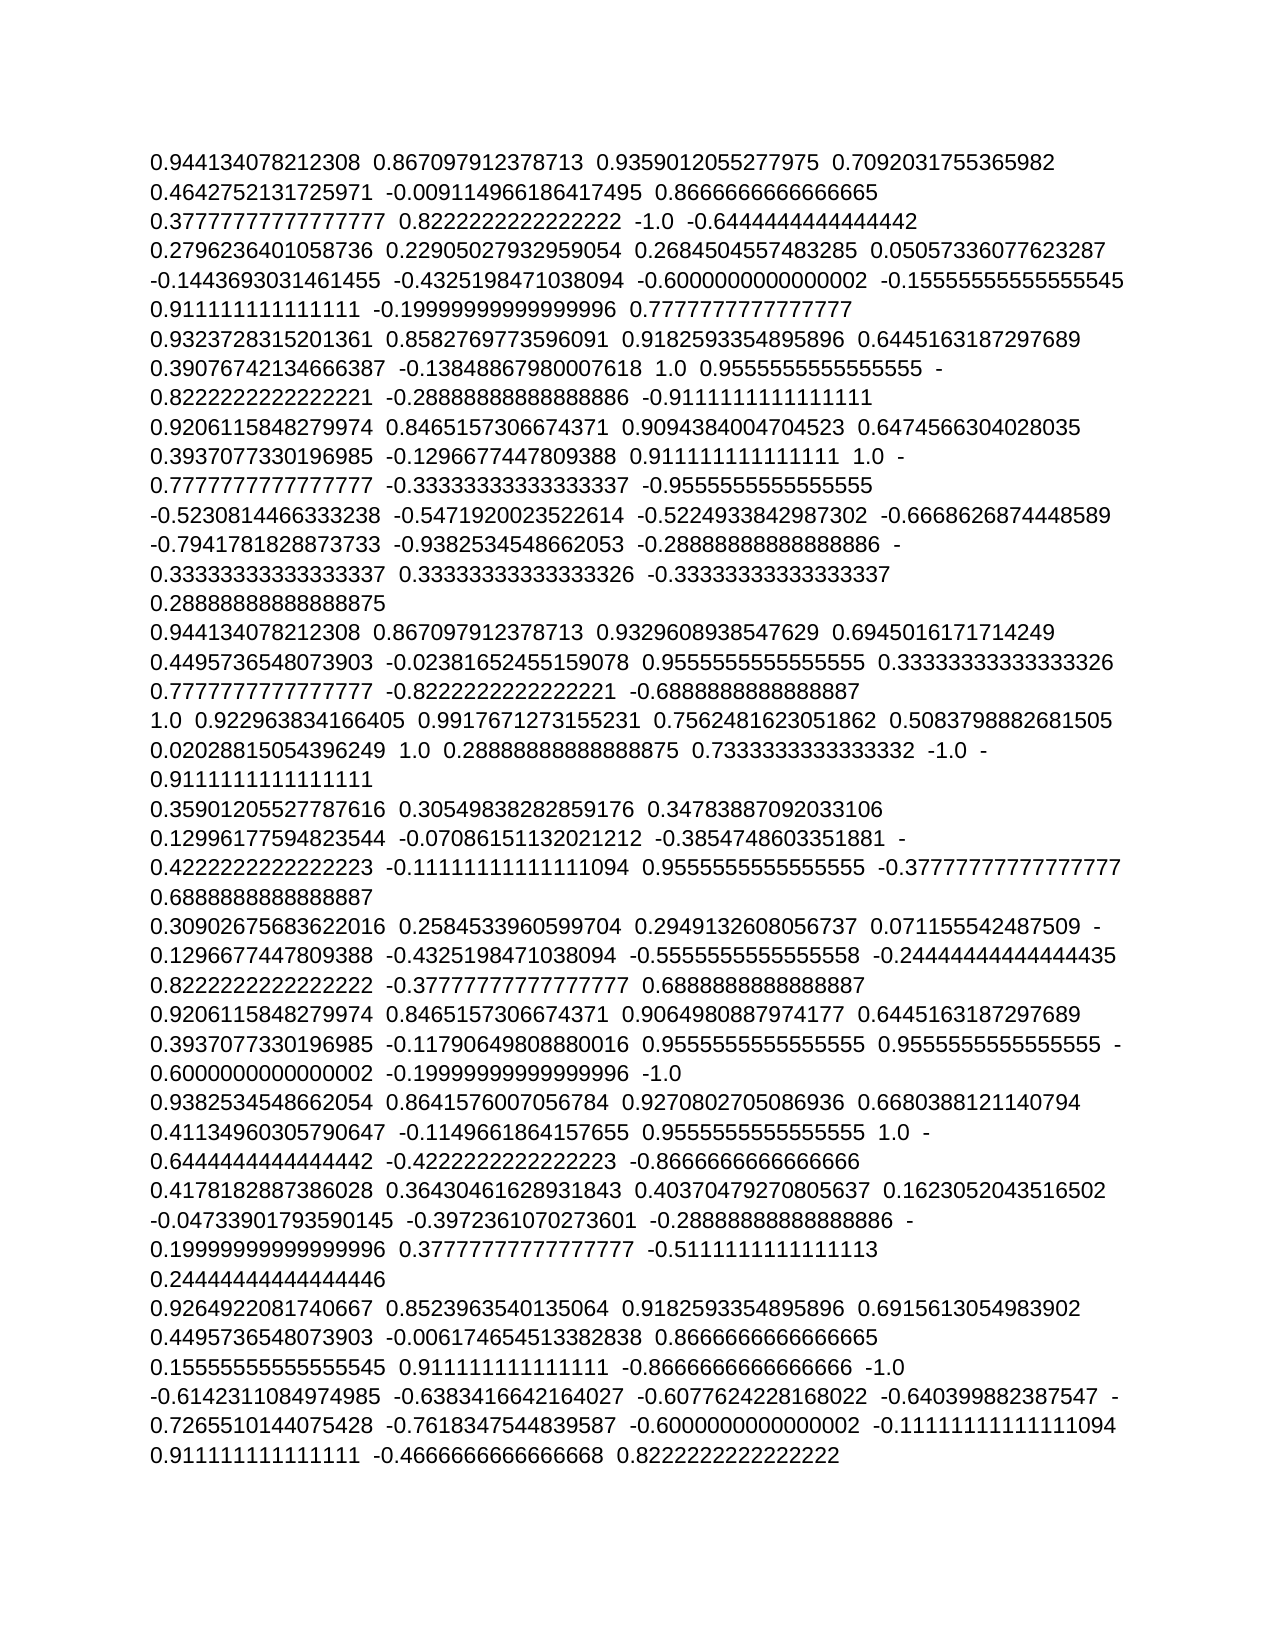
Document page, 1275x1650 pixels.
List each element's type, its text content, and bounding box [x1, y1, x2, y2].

text 0.9382534548662054 0.8641576007056784 0.9270802705086936 0.6680388121140794 0.41134960305790647 -0.1149661864157655 0.9555555555555555 1.0 -0.6444444444444442 -0.4222222222222223 -0.8666666666666666 [150, 1090, 1125, 1174]
text 0.944134078212308 0.867097912378713 0.9359012055277975 0.7092031755365982 0.4642752131725971 -0.009114966186417495 0.8666666666666665 0.37777777777777777 0.8222222222222222 -1.0 -0.6444444444444442 [150, 150, 1125, 234]
text 0.9206115848279974 0.8465157306674371 0.9094384004704523 0.6474566304028035 0.3937077330196985 -0.1296677447809388 0.911111111111111 1.0 -0.7777777777777777 -0.33333333333333337 -0.9555555555555555 [150, 414, 1125, 499]
text 0.4178182887386028 0.36430461628931843 0.40370479270805637 0.1623052043516502 -0.04733901793590145 -0.3972361070273601 -0.28888888888888886 -0.19999999999999996 0.37777777777777777 -0.5111111111111113 0.24444444444444446 [150, 1178, 1125, 1292]
text -0.5230814466333238 -0.5471920023522614 -0.5224933842987302 -0.6668626874448589 -0.7941781828873733 -0.9382534548662053 -0.28888888888888886 -0.33333333333333337 0.33333333333333326 -0.33333333333333337 0.28888888888888875 [150, 502, 1125, 616]
text 0.944134078212308 0.867097912378713 0.9329608938547629 0.6945016171714249 0.4495736548073903 -0.02381652455159078 0.9555555555555555 0.33333333333333326 0.7777777777777777 -0.8222222222222221 -0.6888888888888887 [150, 620, 1125, 704]
text 0.9206115848279974 0.8465157306674371 0.9064980887974177 0.6445163187297689 0.3937077330196985 -0.11790649808880016 0.9555555555555555 0.9555555555555555 -0.6000000000000002 -0.19999999999999996 -1.0 [150, 1002, 1125, 1086]
text 1.0 0.922963834166405 0.9917671273155231 0.7562481623051862 0.5083798882681505 0.02028815054396249 1.0 0.28888888888888875 0.7333333333333332 -1.0 -0.9111111111111111 [150, 708, 1125, 792]
text 0.9323728315201361 0.8582769773596091 0.9182593354895896 0.6445163187297689 0.39076742134666387 -0.13848867980007618 1.0 0.9555555555555555 -0.8222222222222221 -0.28888888888888886 -0.9111111111111111 [150, 326, 1125, 411]
text 0.9264922081740667 0.8523963540135064 0.9182593354895896 0.6915613054983902 0.4495736548073903 -0.006174654513382838 0.8666666666666665 0.15555555555555545 0.911111111111111 -0.8666666666666666 -1.0 [150, 1296, 1125, 1380]
text 0.30902675683622016 0.2584533960599704 0.2949132608056737 0.071155542487509 -0.1296677447809388 -0.4325198471038094 -0.5555555555555558 -0.24444444444444435 0.8222222222222222 -0.37777777777777777 0.6888888888888887 [150, 914, 1125, 998]
text -0.6142311084974985 -0.6383416642164027 -0.6077624228168022 -0.640399882387547 -0.7265510144075428 -0.7618347544839587 -0.6000000000000002 -0.11111111111111094 0.911111111111111 -0.4666666666666668 0.8222222222222222 [150, 1384, 1125, 1468]
text 0.2796236401058736 0.22905027932959054 0.2684504557483285 0.05057336077623287 -0.1443693031461455 -0.4325198471038094 -0.6000000000000002 -0.15555555555555545 0.911111111111111 -0.19999999999999996 0.7777777777777777 [150, 238, 1125, 322]
text 0.35901205527787616 0.30549838282859176 0.34783887092033106 0.12996177594823544 -0.07086151132021212 -0.3854748603351881 -0.4222222222222223 -0.11111111111111094 0.9555555555555555 -0.37777777777777777 0.6888888888888887 [150, 796, 1125, 910]
